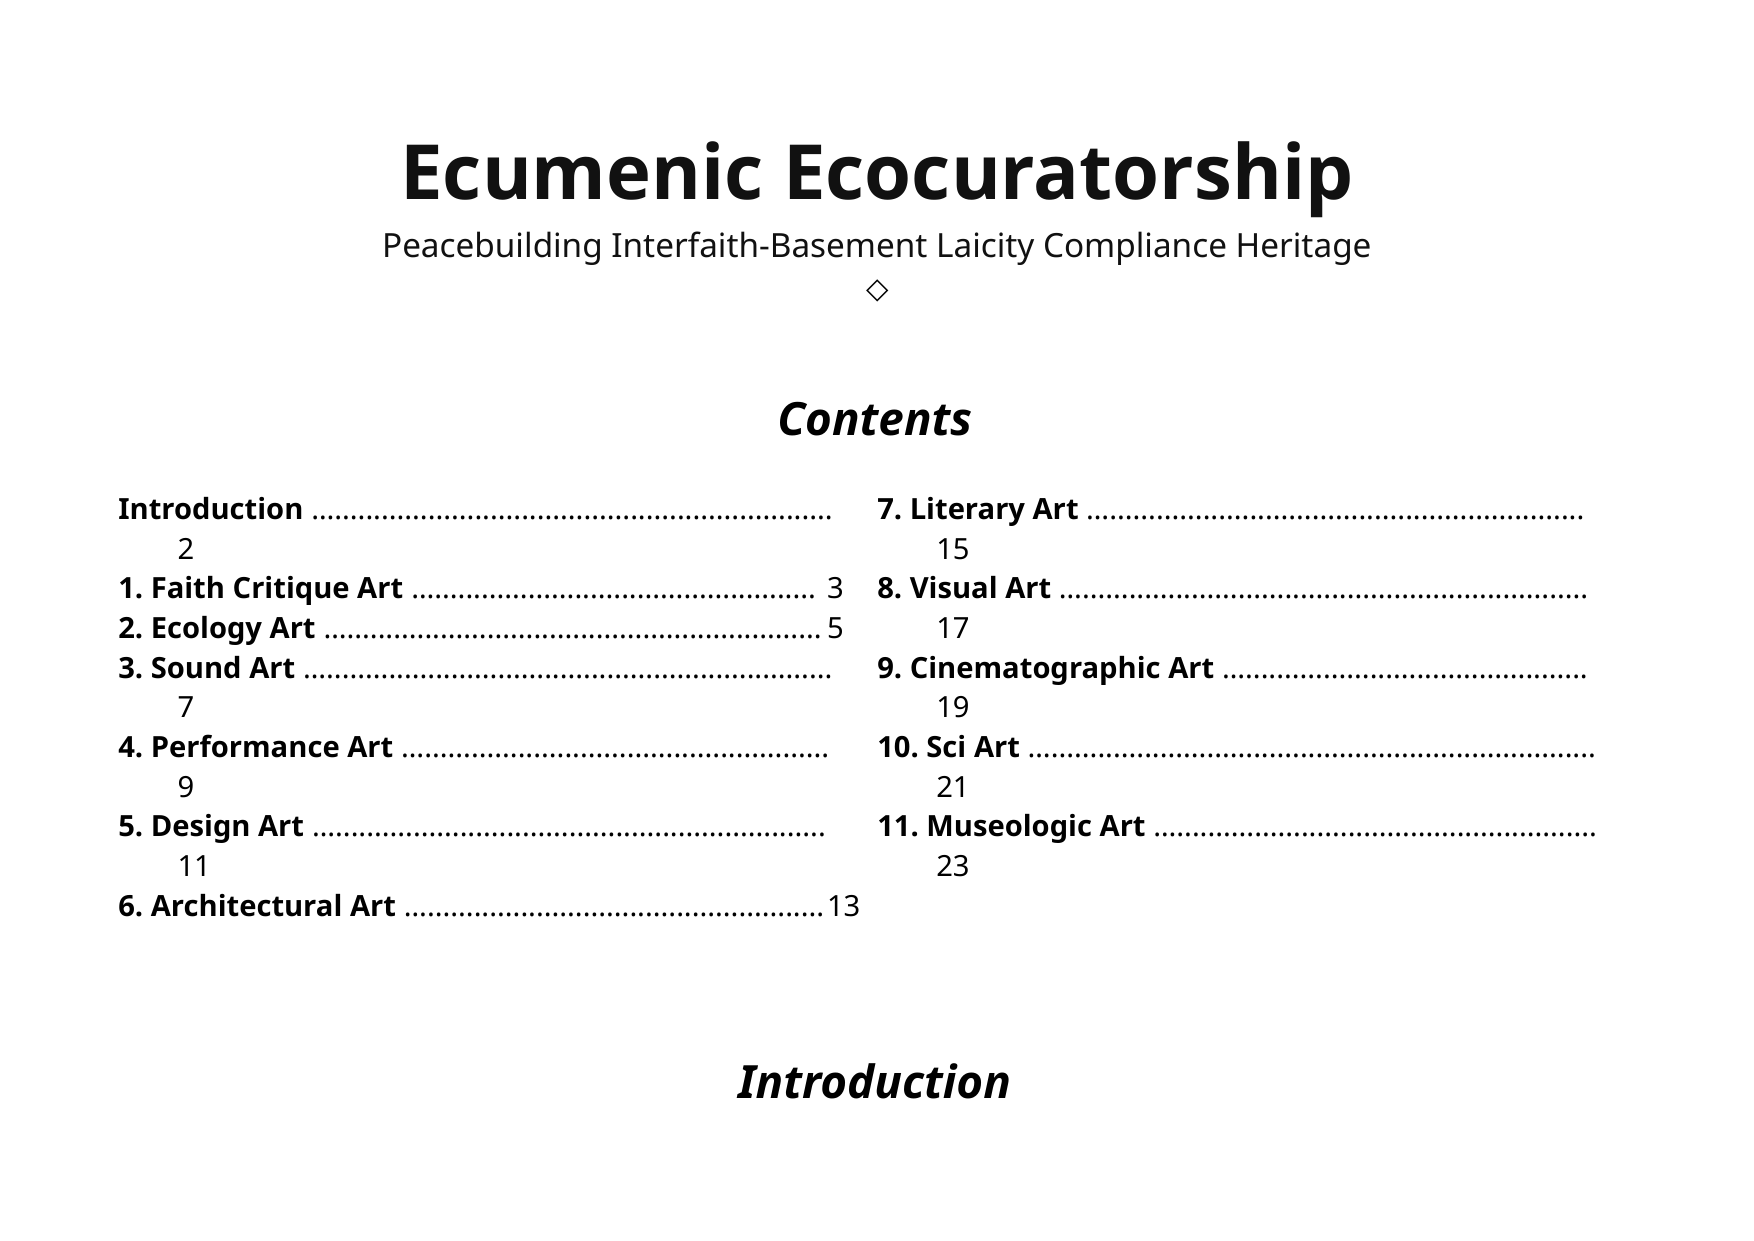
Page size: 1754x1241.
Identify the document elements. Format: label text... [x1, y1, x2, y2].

text 10. Sci Art …...................................................................... 21 [877, 726, 1636, 806]
text 9. Cinematographic Art …............................................ 19 [877, 647, 1636, 726]
text 3. Sound Art …................................................................. 7 [118, 647, 877, 726]
text 11. Museologic Art …...................................................... 23 [877, 806, 1636, 885]
text Introduction [118, 1049, 1636, 1112]
text Peacebuilding Interfaith-Basement Laicity Compliance Heritage [118, 222, 1636, 267]
text 4. Performance Art ….................................................... 9 [118, 726, 877, 806]
text 1. Faith Critique Art …................................................. 3 [118, 568, 877, 607]
text Ecumenic Ecocuratorship [118, 118, 1636, 222]
text Introduction …................................................................ 2 [118, 488, 877, 568]
text 6. Architectural Art …................................................... 13 [118, 885, 877, 925]
text 8. Visual Art …................................................................. 17 [877, 568, 1636, 647]
text 2. Ecology Art …............................................................. 5 [118, 607, 877, 647]
text ◇ [118, 267, 1636, 307]
text Contents [118, 386, 1636, 448]
text 7. Literary Art …............................................................. 15 [877, 488, 1636, 568]
text 5. Design Art …............................................................... 11 [118, 806, 877, 885]
